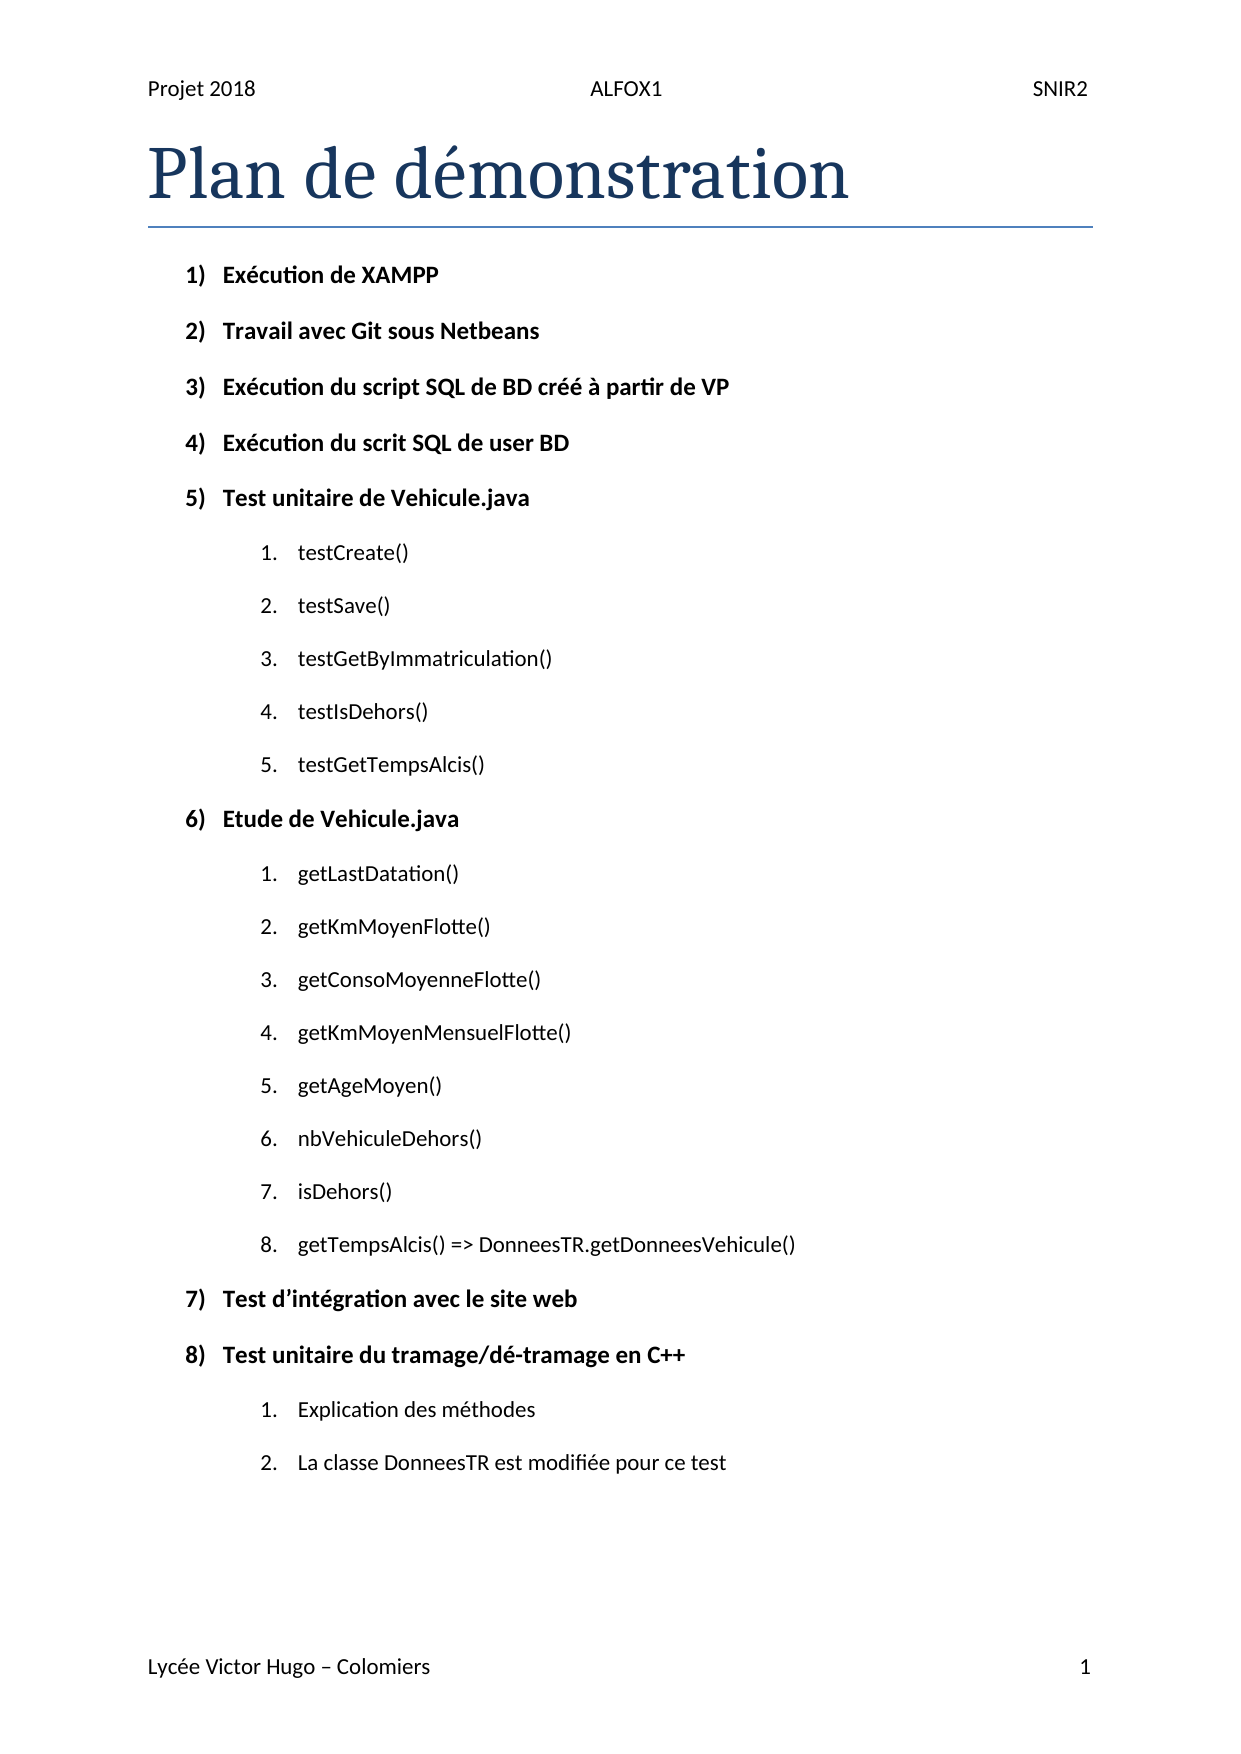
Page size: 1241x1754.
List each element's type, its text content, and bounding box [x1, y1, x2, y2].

list La classe DonneesTR est modifiée pour ce test [260, 1448, 1093, 1476]
list getLastDatation() [260, 859, 1093, 887]
list Etude de Vehicule.java [185, 803, 1093, 834]
list getAgeMoyen() [260, 1071, 1093, 1099]
list Exécution du script SQL de BD créé à partir de VP [185, 371, 1093, 401]
list Test unitaire de Vehicule.java [185, 482, 1093, 513]
list Explication des méthodes [260, 1395, 1093, 1423]
list testSave() [260, 591, 1093, 619]
subtitle Plan de démonstration [148, 131, 1093, 226]
list nbVehiculeDehors() [260, 1124, 1093, 1152]
list isDehors() [260, 1177, 1093, 1205]
list getConsoMoyenneFlotte() [260, 965, 1093, 993]
list testGetByImmatriculation() [260, 644, 1093, 672]
list testGetTempsAlcis() [260, 750, 1093, 778]
list testCreate() [260, 538, 1093, 566]
list getKmMoyenMensuelFlotte() [260, 1018, 1093, 1046]
list Exécution du scrit SQL de user BD [185, 427, 1093, 457]
list Travail avec Git sous Netbeans [185, 315, 1093, 346]
list Test d’intégration avec le site web [185, 1283, 1093, 1314]
list getKmMoyenFlotte() [260, 912, 1093, 940]
list getTempsAlcis() => DonneesTR.getDonneesVehicule() [260, 1230, 1093, 1258]
list Exécution de XAMPP [185, 259, 1093, 290]
list testIsDehors() [260, 697, 1093, 725]
list Test unitaire du tramage/dé-tramage en C++ [185, 1339, 1093, 1370]
